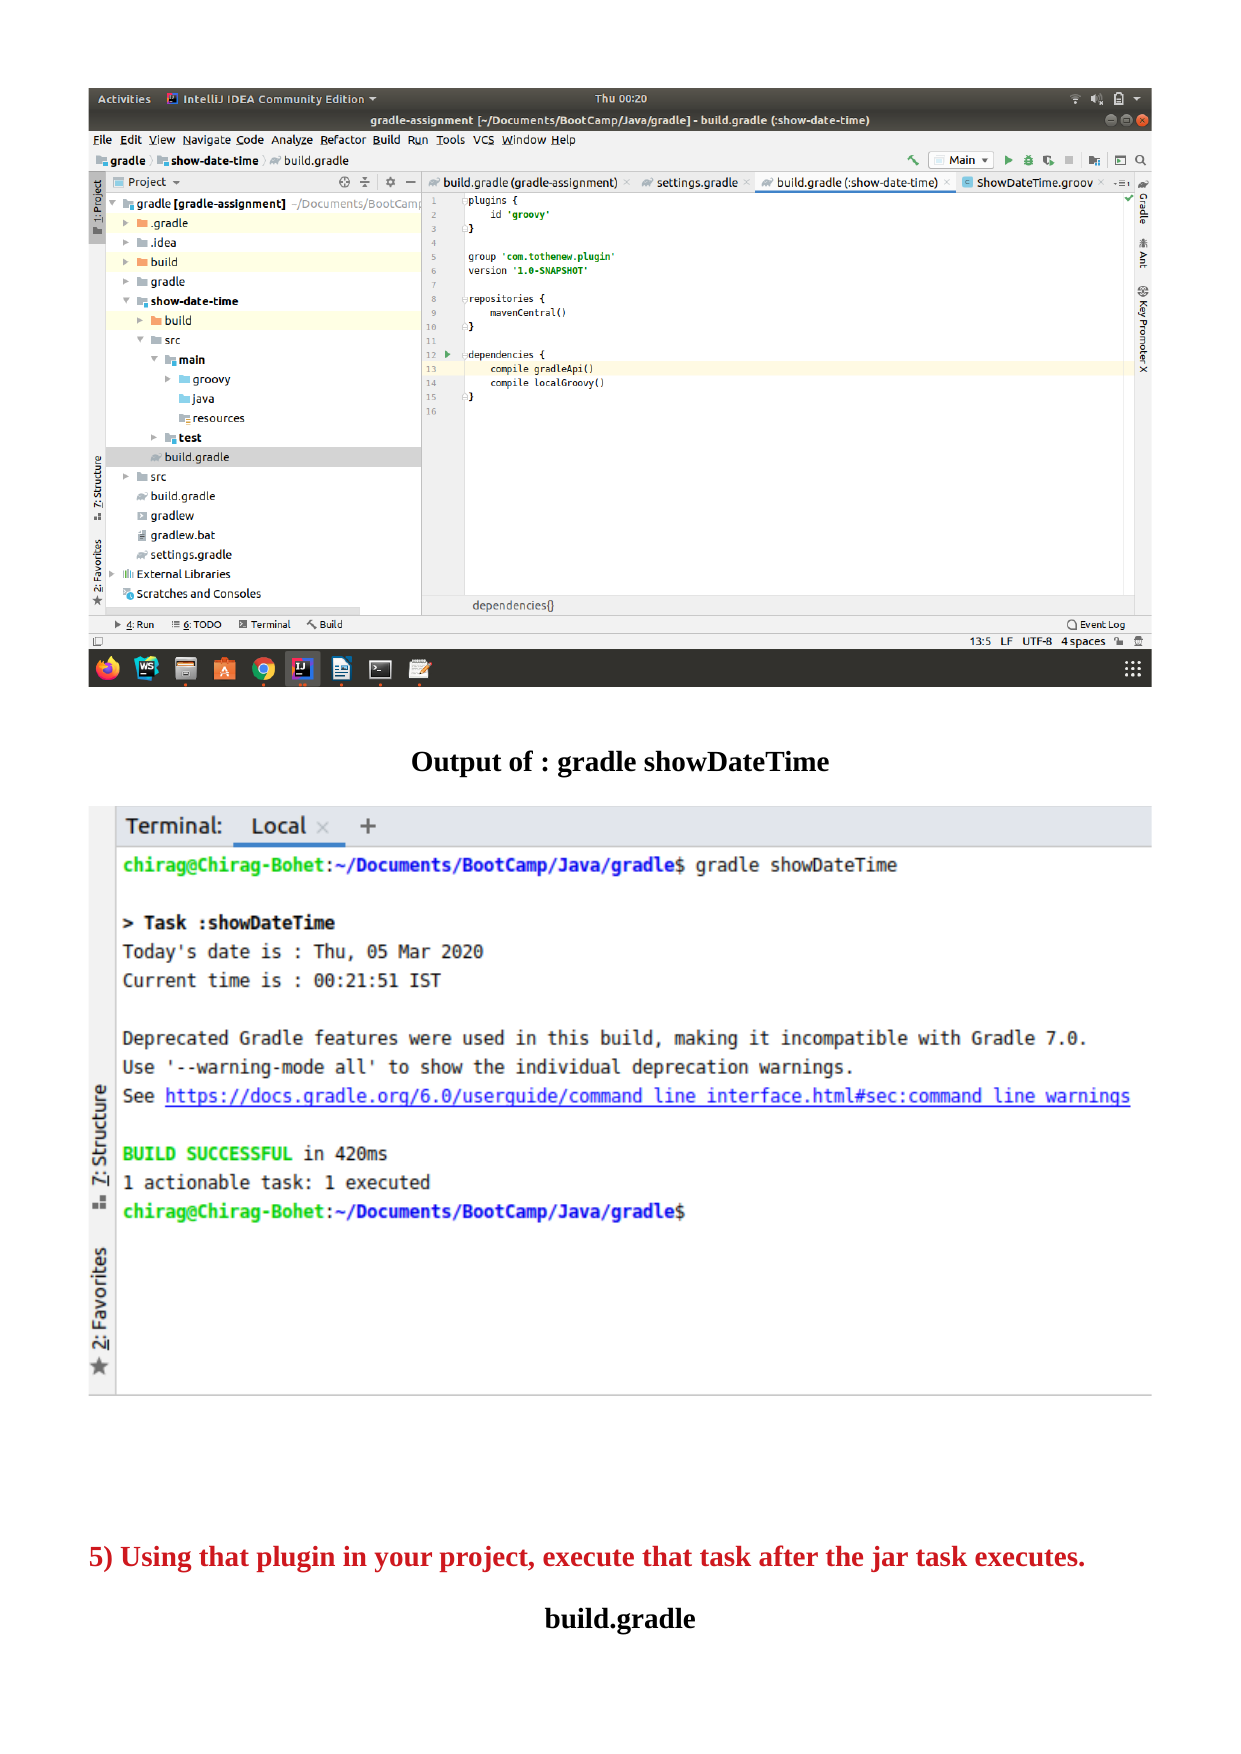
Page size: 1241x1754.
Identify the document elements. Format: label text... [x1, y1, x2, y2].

picture [88, 88, 1152, 687]
text Output of : gradle showDateTime [88, 744, 1152, 777]
text 5) Using that plugin in your project, execute that task after the jar task executes. [88, 1539, 1152, 1572]
text build.gradle [88, 1601, 1152, 1635]
picture [88, 806, 1152, 1396]
